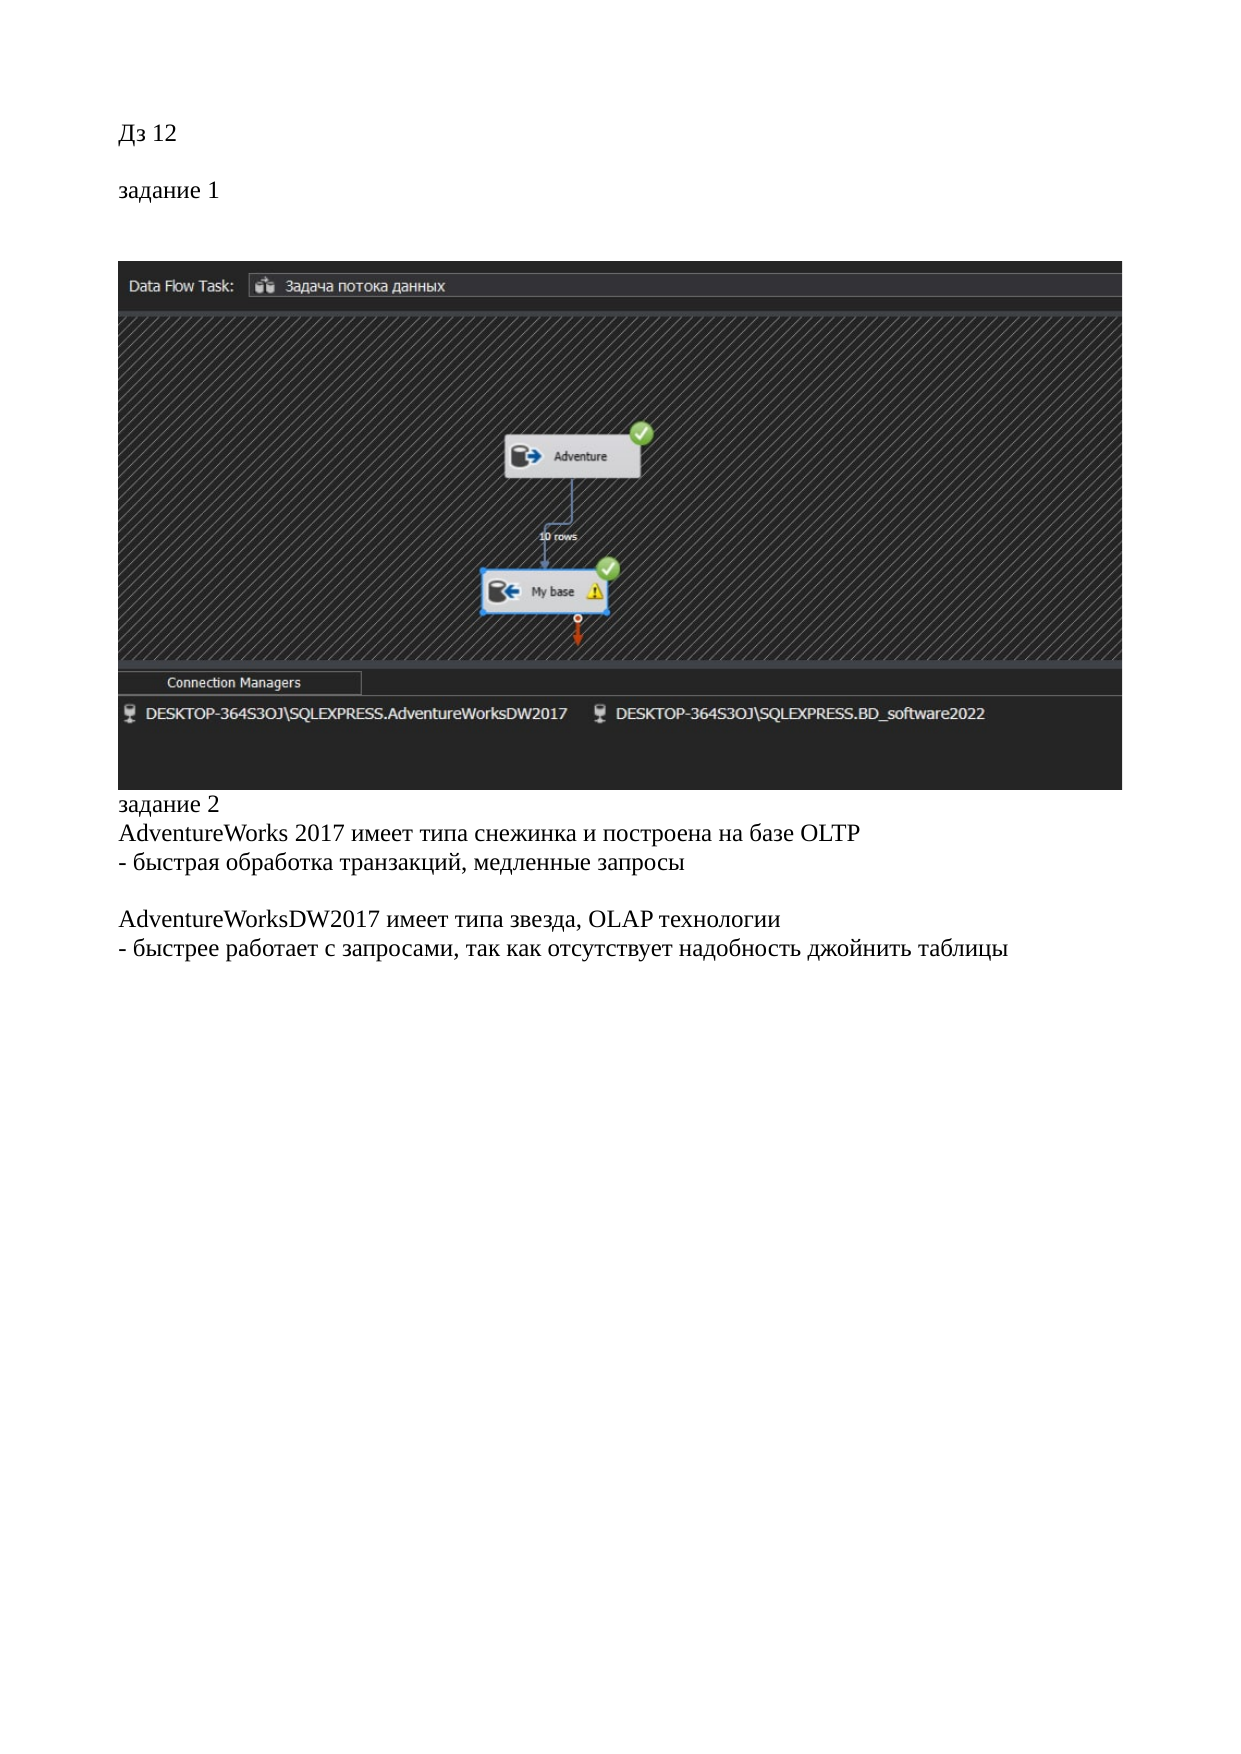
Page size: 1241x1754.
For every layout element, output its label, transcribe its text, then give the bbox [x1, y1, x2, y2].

picture [118, 261, 1123, 790]
text задание 1 [118, 176, 1122, 204]
text задание 2 [118, 790, 1122, 818]
text AdventureWorks 2017 имеет типа снежинка и построена на базе OLTP [118, 818, 1122, 847]
text Дз 12 [118, 118, 1122, 147]
text - быстрая обработка транзакций, медленные запросы AdventureWorksDW2017 имеет типа звезда, OLAP технологии [118, 847, 1122, 933]
text - быстрее работает с запросами, так как отсутствует надобность джойнить таблицы [118, 933, 1122, 962]
